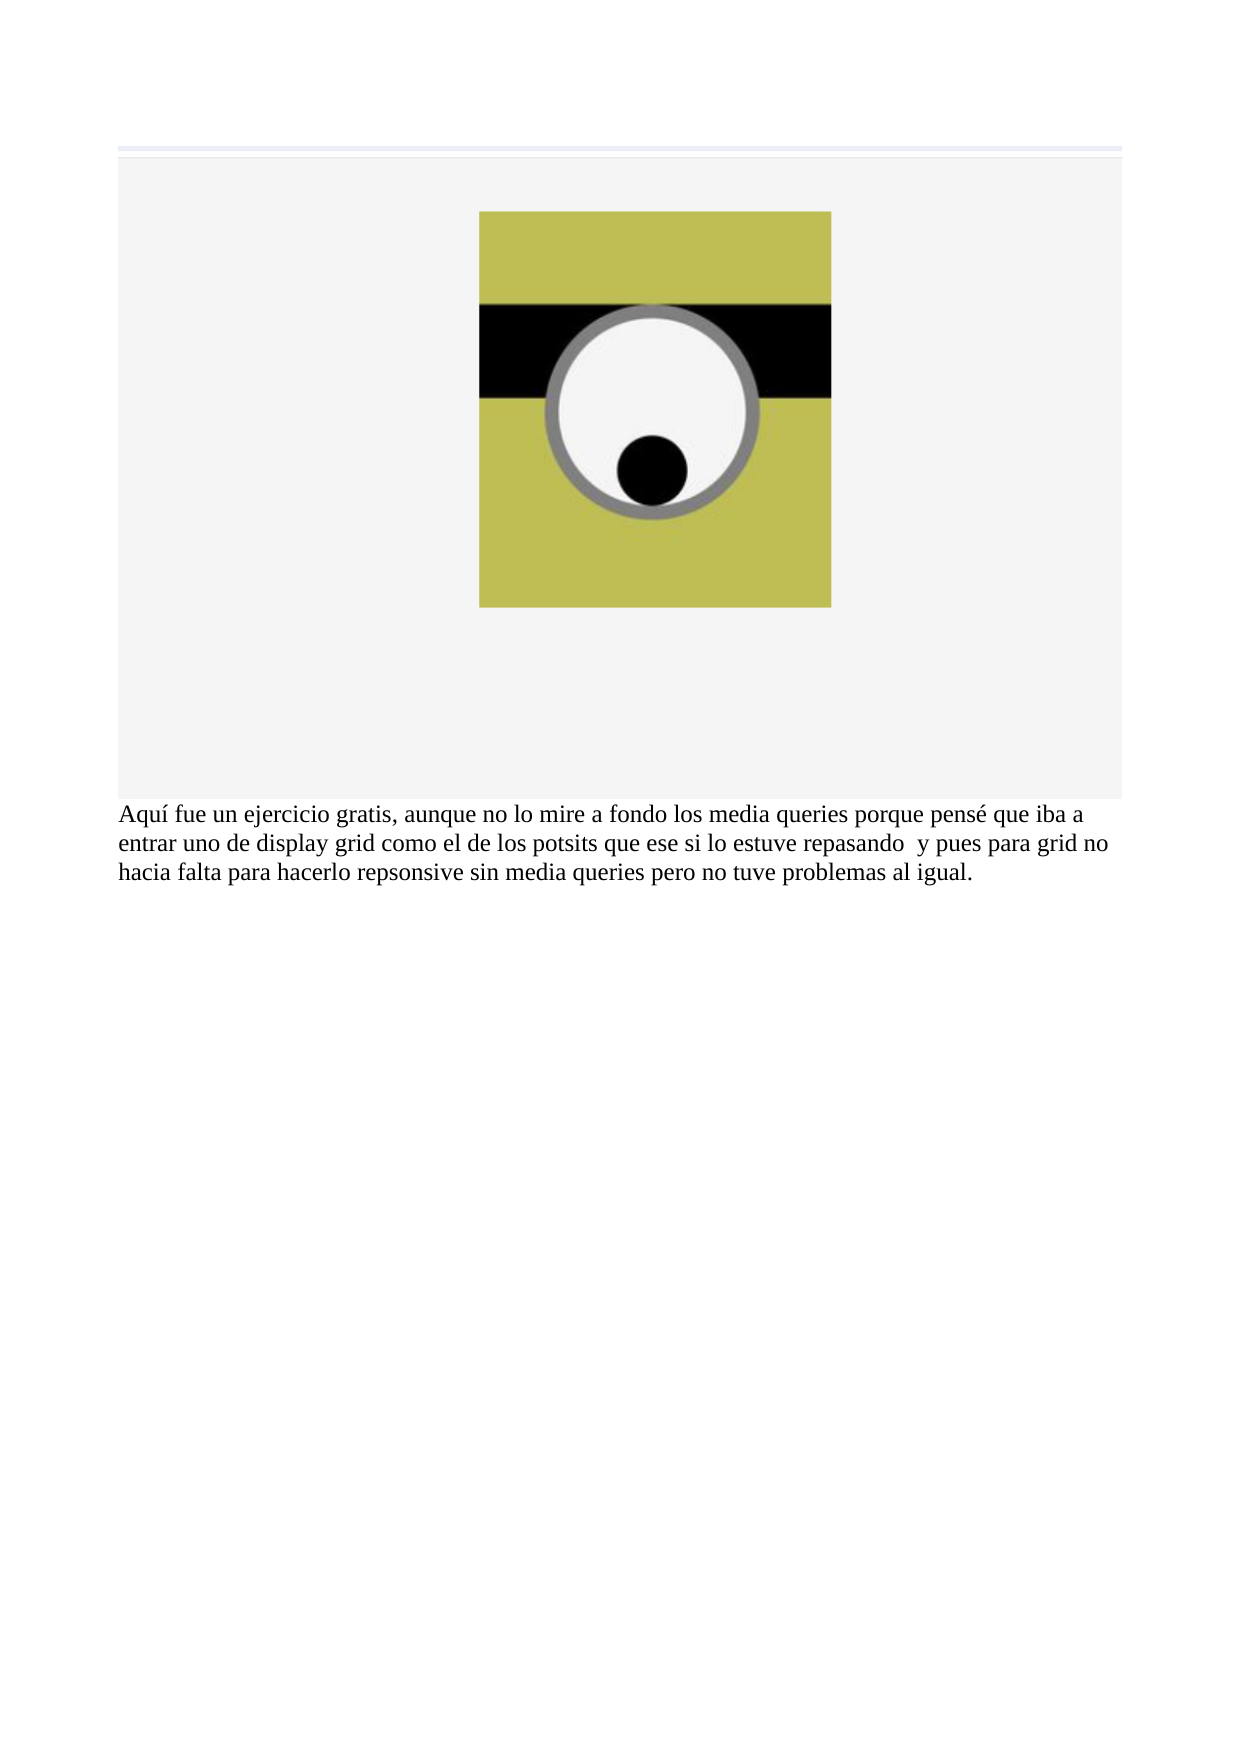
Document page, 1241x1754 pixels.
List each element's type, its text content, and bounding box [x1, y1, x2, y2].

picture [118, 146, 1123, 799]
text Aquí fue un ejercicio gratis, aunque no lo mire a fondo los media queries porque pensé que iba a entrar uno de display grid como el de los potsits que ese si lo estuve repasando y pues para grid no hacia falta para hacerlo repsonsive sin media queries pero no tuve problemas al igual. [118, 799, 1122, 885]
